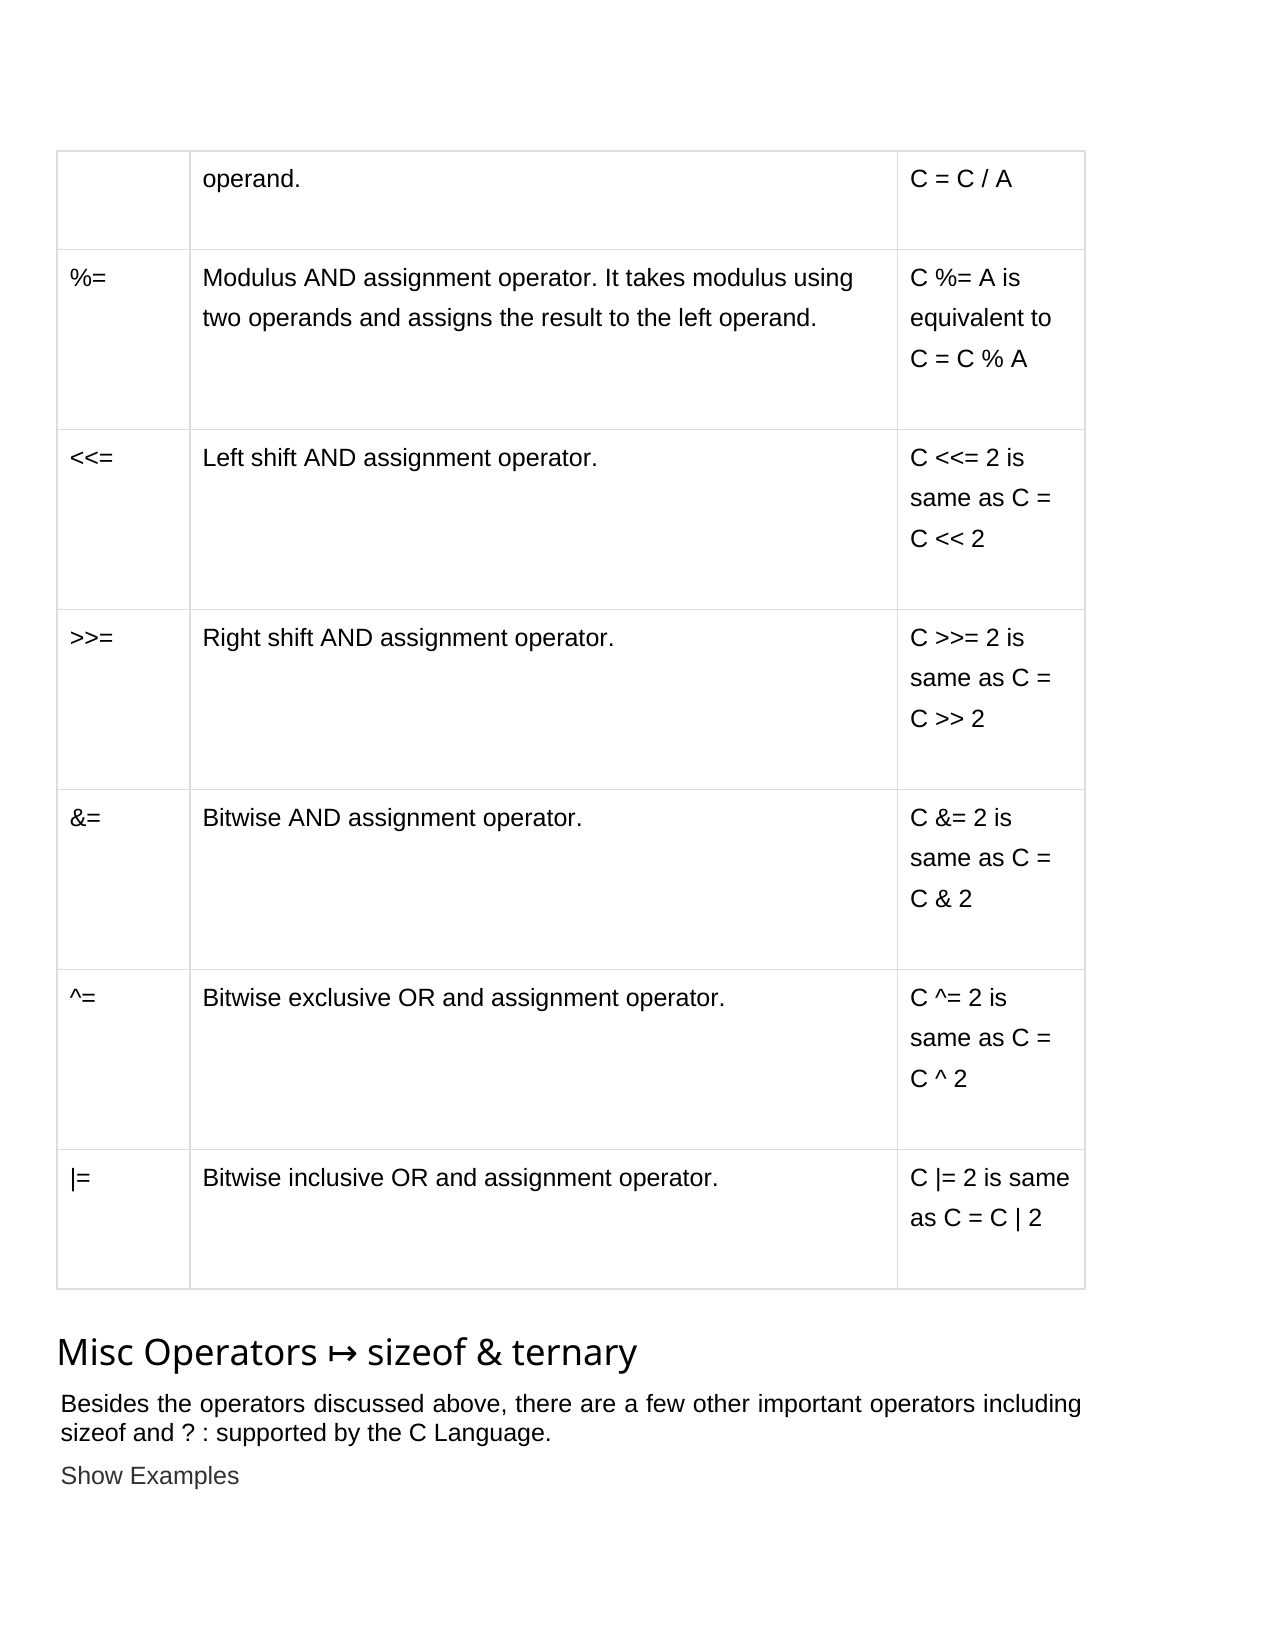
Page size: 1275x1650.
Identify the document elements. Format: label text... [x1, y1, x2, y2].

table_cell ^= [58, 970, 189, 1148]
text Show Examples [60, 1461, 1083, 1490]
table_cell C &= 2 is same as C = C & 2 [898, 790, 1084, 968]
table_cell C ^= 2 is same as C = C ^ 2 [898, 970, 1084, 1148]
subtitle Misc Operators ↦ sizeof & ternary [56, 1327, 1087, 1377]
table_cell Right shift AND assignment operator. [191, 610, 897, 788]
table_cell C <<= 2 is same as C = C << 2 [898, 430, 1084, 608]
text Besides the operators discussed above, there are a few other important operators including sizeof and ? : supported by the C Language. [60, 1389, 1083, 1447]
table_cell Bitwise AND assignment operator. [191, 790, 897, 968]
table_cell Bitwise exclusive OR and assignment operator. [191, 970, 897, 1148]
table_cell C >>= 2 is same as C = C >> 2 [898, 610, 1084, 788]
table_cell Bitwise inclusive OR and assignment operator. [191, 1150, 897, 1288]
table_cell <<= [58, 430, 189, 608]
table_cell Left shift AND assignment operator. [191, 430, 897, 608]
table_cell Modulus AND assignment operator. It takes modulus using two operands and assigns the result to the left operand. [191, 250, 897, 428]
table_cell operand. [191, 152, 897, 248]
table_cell C |= 2 is same as C = C | 2 [898, 1150, 1084, 1288]
table_cell >>= [58, 610, 189, 788]
table_cell %= [58, 250, 189, 428]
table_cell |= [58, 1150, 189, 1288]
table_cell &= [58, 790, 189, 968]
table_cell [58, 152, 189, 248]
table_cell C %= A is equivalent to C = C % A [898, 250, 1084, 428]
table_cell C = C / A [898, 152, 1084, 248]
